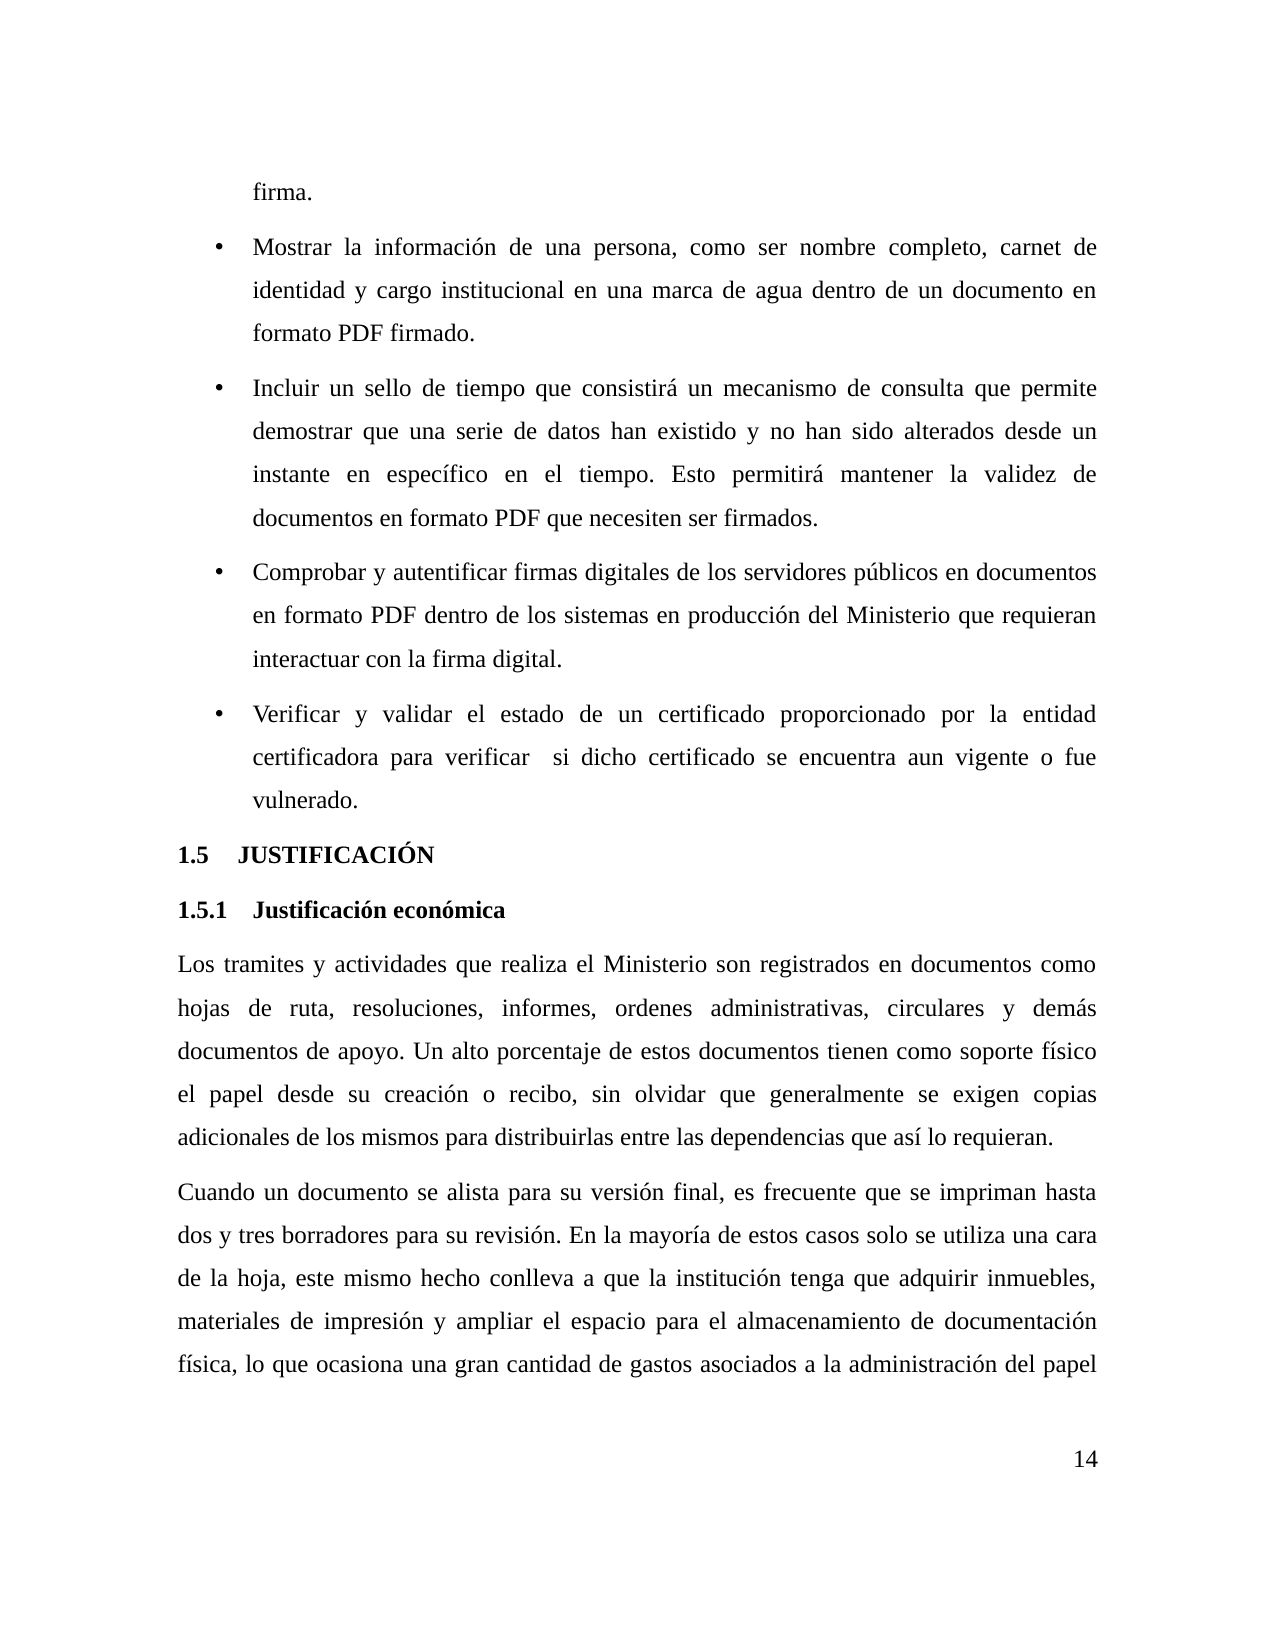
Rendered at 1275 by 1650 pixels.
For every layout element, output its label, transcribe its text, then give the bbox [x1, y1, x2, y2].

list Verificar y validar el estado de un certificado proporcionado por la entidad certificadora para verificar si dicho certificado se encuentra aun vigente o fue vulnerado. [215, 699, 1098, 814]
text Cuando un documento se alista para su versión final, es frecuente que se impriman hasta dos y tres borradores para su revisión. En la mayoría de estos casos solo se utiliza una cara de la hoja, este mismo hecho conlleva a que la institución tenga que adquirir inmuebles, materiales de impresión y ampliar el espacio para el almacenamiento de documentación física, lo que ocasiona una gran cantidad de gastos asociados a la administración del papel [177, 1177, 1098, 1378]
list firma. [215, 177, 1098, 206]
subtitle Justificación económica [177, 895, 1098, 923]
list Mostrar la información de una persona, como ser nombre completo, carnet de identidad y cargo institucional en una marca de agua dentro de un documento en formato PDF firmado. [215, 232, 1098, 347]
list Incluir un sello de tiempo que consistirá un mecanismo de consulta que permite demostrar que una serie de datos han existido y no han sido alterados desde un instante en específico en el tiempo. Esto permitirá mantener la validez de documentos en formato PDF que necesiten ser firmados. [215, 373, 1098, 531]
text Los tramites y actividades que realiza el Ministerio son registrados en documentos como hojas de ruta, resoluciones, informes, ordenes administrativas, circulares y demás documentos de apoyo. Un alto porcentaje de estos documentos tienen como soporte físico el papel desde su creación o recibo, sin olvidar que generalmente se exigen copias adicionales de los mismos para distribuirlas entre las dependencias que así lo requieran. [177, 949, 1098, 1151]
list Comprobar y autentificar firmas digitales de los servidores públicos en documentos en formato PDF dentro de los sistemas en producción del Ministerio que requieran interactuar con la firma digital. [215, 557, 1098, 672]
subtitle JUSTIFICACIÓN [177, 840, 1098, 868]
